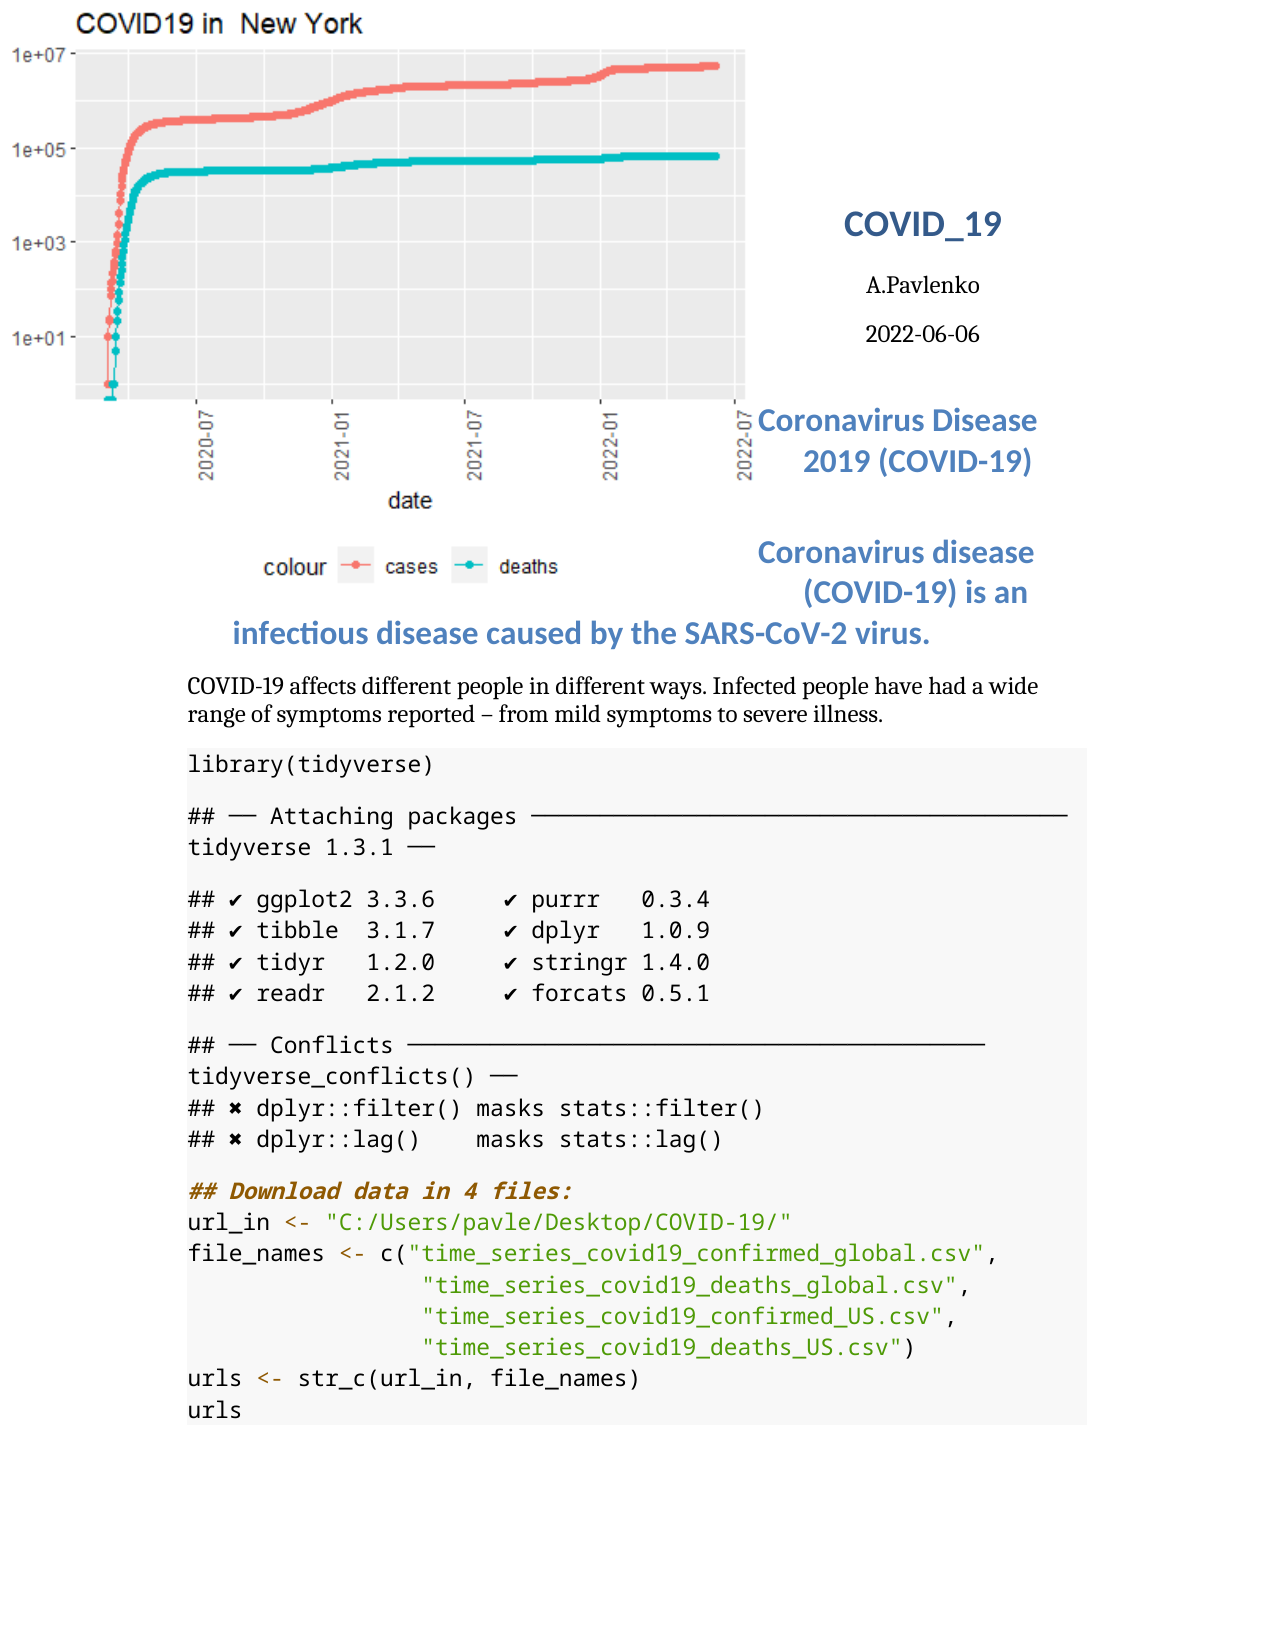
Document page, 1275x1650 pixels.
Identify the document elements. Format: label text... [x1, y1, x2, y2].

text ## Download data in 4 files: url_in <- "C:/Users/pavle/Desktop/COVID-19/" file_names <- c("time_series_covid19_confirmed_global.csv", "time_series_covid19_deaths_global.csv", "time_series_covid19_confirmed_US.csv", "time_series_covid19_deaths_US.csv") urls <- str_c(url_in, file_names) urls [187, 1175, 1087, 1425]
subtitle Coronavirus disease (COVID-19) is an infectious disease caused by the SARS-CoV-2 virus. [187, 531, 1087, 653]
text A.Pavlenko [758, 271, 1087, 299]
text ## ✔ ggplot2 3.3.6 ✔ purrr 0.3.4 ## ✔ tibble 3.1.7 ✔ dplyr 1.0.9 ## ✔ tidyr 1.2.0 ✔ stringr 1.4.0 ## ✔ readr 2.1.2 ✔ forcats 0.5.1 [187, 883, 1087, 1008]
text library(tidyverse) [187, 748, 1087, 779]
text ## ── Attaching packages ─────────────────────────────────────── tidyverse 1.3.1 ── [187, 800, 1087, 862]
text ## ── Conflicts ────────────────────────────────────────── tidyverse_conflicts() ── ## ✖ dplyr::filter() masks stats::filter() ## ✖ dplyr::lag() masks stats::lag() [187, 1029, 1087, 1154]
subtitle Coronavirus Disease 2019 (COVID-19) [758, 399, 1087, 481]
text COVID-19 affects different people in different ways. Infected people have had a wide range of symptoms reported – from mild symptoms to severe illness. [187, 672, 1087, 729]
picture [0, 0, 758, 607]
text 2022-06-06 [758, 320, 1087, 349]
title COVID_19 [758, 200, 1087, 246]
